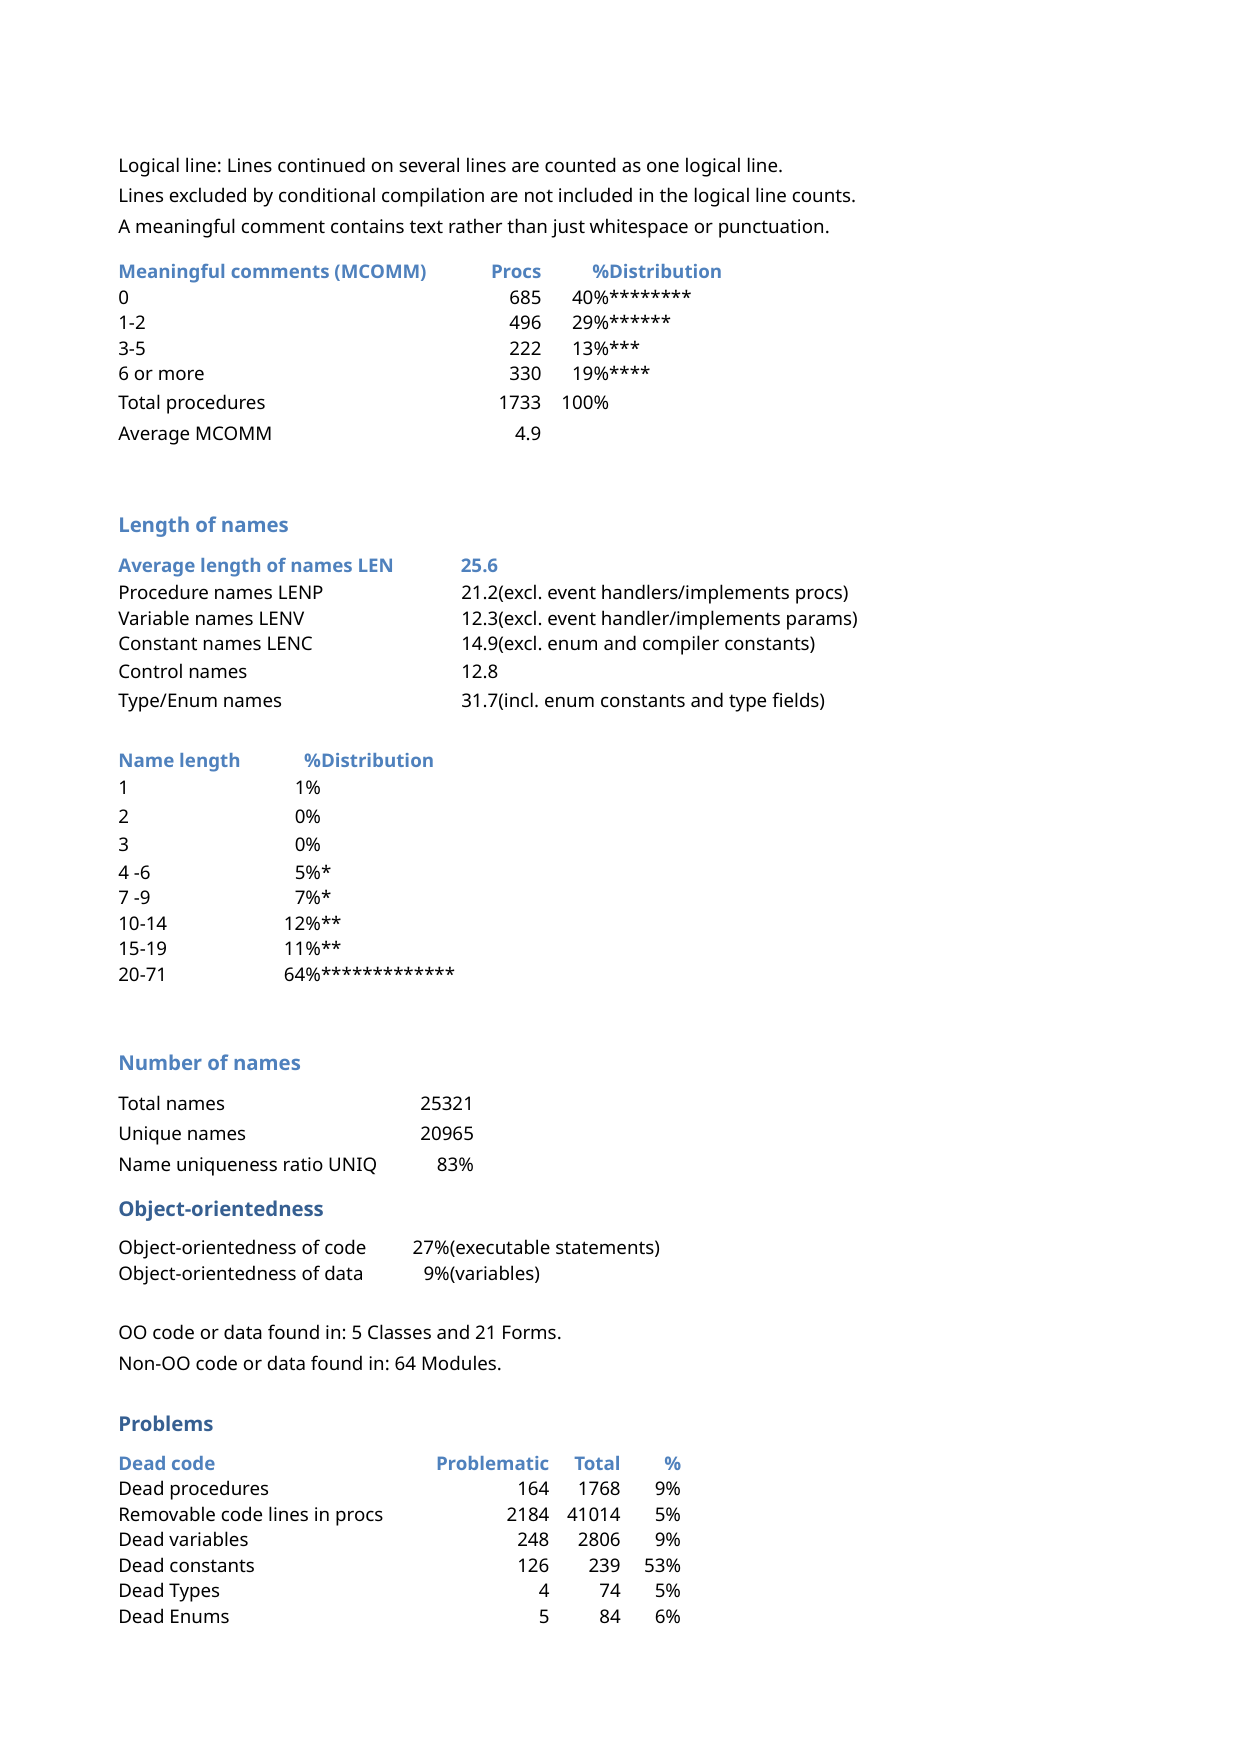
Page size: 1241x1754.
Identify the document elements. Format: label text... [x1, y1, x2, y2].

table_cell Unique names [118, 1117, 402, 1148]
table_cell 0% [265, 801, 321, 830]
table_cell (excl. enum and compiler constants) [498, 630, 903, 656]
table_cell 1733 [472, 386, 541, 417]
table_header Object-orientedness of code [118, 1235, 394, 1260]
table_cell 19% [541, 361, 609, 386]
subtitle Object-orientedness [118, 1194, 1122, 1222]
table_cell ******** [609, 284, 750, 309]
table_cell 29% [541, 310, 609, 335]
table_cell 12.3 [440, 605, 498, 630]
table_cell [474, 1149, 493, 1180]
table_cell 4 -6 [118, 859, 265, 884]
table_header Total [549, 1450, 620, 1476]
table_cell ** [321, 910, 499, 936]
table_cell 64% [265, 961, 321, 987]
table_cell 1% [265, 773, 321, 801]
table_cell (excl. event handler/implements params) [498, 605, 903, 630]
table_header % [541, 259, 609, 284]
table_cell 1 [118, 773, 265, 801]
text OO code or data found in: 5 Classes and 21 Forms. Non-OO code or data found in: 64 Modules. [118, 1286, 1122, 1376]
table_cell 2806 [549, 1527, 620, 1552]
table_header (executable statements) [450, 1235, 694, 1260]
table_cell Dead variables [118, 1527, 412, 1552]
table_cell 9% [620, 1527, 681, 1552]
table_cell [321, 773, 499, 801]
table_cell 239 [549, 1552, 620, 1578]
table_cell 3 [118, 830, 265, 859]
table_header Name length [118, 747, 265, 773]
table_cell 330 [472, 361, 541, 386]
table_header Procs [472, 259, 541, 284]
table_cell Type/Enum names [118, 687, 440, 713]
table_cell 496 [472, 310, 541, 335]
table_cell 5% [620, 1501, 681, 1527]
table_header Problematic [412, 1450, 549, 1476]
table_cell (incl. enum constants and type fields) [498, 687, 903, 713]
table_cell 0 [118, 284, 472, 309]
table_cell Procedure names LENP [118, 579, 440, 605]
table_cell Total procedures [118, 386, 472, 417]
table_cell 9% [620, 1476, 681, 1501]
table_cell [498, 656, 903, 687]
table_cell 31.7 [440, 687, 498, 713]
subtitle Number of names [118, 1048, 1122, 1076]
table_cell (variables) [450, 1260, 694, 1286]
table_cell 7 -9 [118, 885, 265, 910]
table_header 25.6 [440, 551, 498, 579]
table_header Meaningful comments (MCOMM) [118, 259, 472, 284]
table_cell 4 [412, 1578, 549, 1603]
table_cell 7% [265, 885, 321, 910]
table_cell * [321, 885, 499, 910]
table_cell 83% [403, 1149, 474, 1180]
table_cell [609, 386, 750, 417]
table_cell Dead Enums [118, 1603, 412, 1629]
table_cell 12.8 [440, 656, 498, 687]
table_cell 5 [412, 1603, 549, 1629]
table_cell 21.2 [440, 579, 498, 605]
table_cell 164 [412, 1476, 549, 1501]
table_cell 685 [472, 284, 541, 309]
table_cell 6 or more [118, 361, 472, 386]
table_cell Variable names LENV [118, 605, 440, 630]
table_header % [265, 747, 321, 773]
table_cell 20-71 [118, 961, 265, 987]
table_cell 13% [541, 335, 609, 361]
table_cell 0% [265, 830, 321, 859]
table_cell 12% [265, 910, 321, 936]
subtitle Length of names [118, 510, 1122, 538]
table_header 25321 [403, 1088, 474, 1117]
table_cell 11% [265, 936, 321, 961]
table_cell 1768 [549, 1476, 620, 1501]
table_cell [541, 418, 750, 449]
table_cell ** [321, 936, 499, 961]
table_cell 222 [472, 335, 541, 361]
table_cell Control names [118, 656, 440, 687]
table_cell 5% [265, 859, 321, 884]
table_cell Removable code lines in procs [118, 1501, 412, 1527]
subtitle Problems [118, 1410, 1122, 1438]
table_cell ************* [321, 961, 499, 987]
table_cell Constant names LENC [118, 630, 440, 656]
table_cell 20965 [403, 1117, 474, 1148]
text Logical line: Lines continued on several lines are counted as one logical line. Lines excluded by conditional compilation are not included in the logical line counts. A meaningful comment contains text rather than just whitespace or punctuation. [118, 118, 1122, 239]
table_header [474, 1088, 493, 1117]
table_cell Name uniqueness ratio UNIQ [118, 1149, 402, 1180]
table_cell 40% [541, 284, 609, 309]
table_cell Dead Types [118, 1578, 412, 1603]
table_header Distribution [609, 259, 750, 284]
table_cell Dead constants [118, 1552, 412, 1578]
table_cell ****** [609, 310, 750, 335]
table_cell Dead procedures [118, 1476, 412, 1501]
table_cell 100% [541, 386, 609, 417]
table_header [498, 551, 903, 579]
table_cell 2 [118, 801, 265, 830]
table_cell (excl. event handlers/implements procs) [498, 579, 903, 605]
table_header Average length of names LEN [118, 551, 440, 579]
table_cell * [321, 859, 499, 884]
table_cell 9% [394, 1260, 449, 1286]
table_cell 248 [412, 1527, 549, 1552]
table_header Dead code [118, 1450, 412, 1476]
table_cell **** [609, 361, 750, 386]
table_header 27% [394, 1235, 449, 1260]
table_cell [321, 830, 499, 859]
table_cell 5% [620, 1578, 681, 1603]
table_cell 126 [412, 1552, 549, 1578]
table_cell 14.9 [440, 630, 498, 656]
table_cell 10-14 [118, 910, 265, 936]
table_cell [474, 1117, 493, 1148]
table_cell 6% [620, 1603, 681, 1629]
table_header % [620, 1450, 681, 1476]
table_cell 1-2 [118, 310, 472, 335]
table_cell [321, 801, 499, 830]
table_cell 84 [549, 1603, 620, 1629]
table_cell Object-orientedness of data [118, 1260, 394, 1286]
table_cell 3-5 [118, 335, 472, 361]
table_cell Average MCOMM [118, 418, 472, 449]
table_cell 74 [549, 1578, 620, 1603]
table_cell 41014 [549, 1501, 620, 1527]
table_cell 4.9 [472, 418, 541, 449]
table_cell 53% [620, 1552, 681, 1578]
table_header Distribution [321, 747, 499, 773]
table_cell 2184 [412, 1501, 549, 1527]
table_cell 15-19 [118, 936, 265, 961]
table_cell *** [609, 335, 750, 361]
table_header Total names [118, 1088, 402, 1117]
